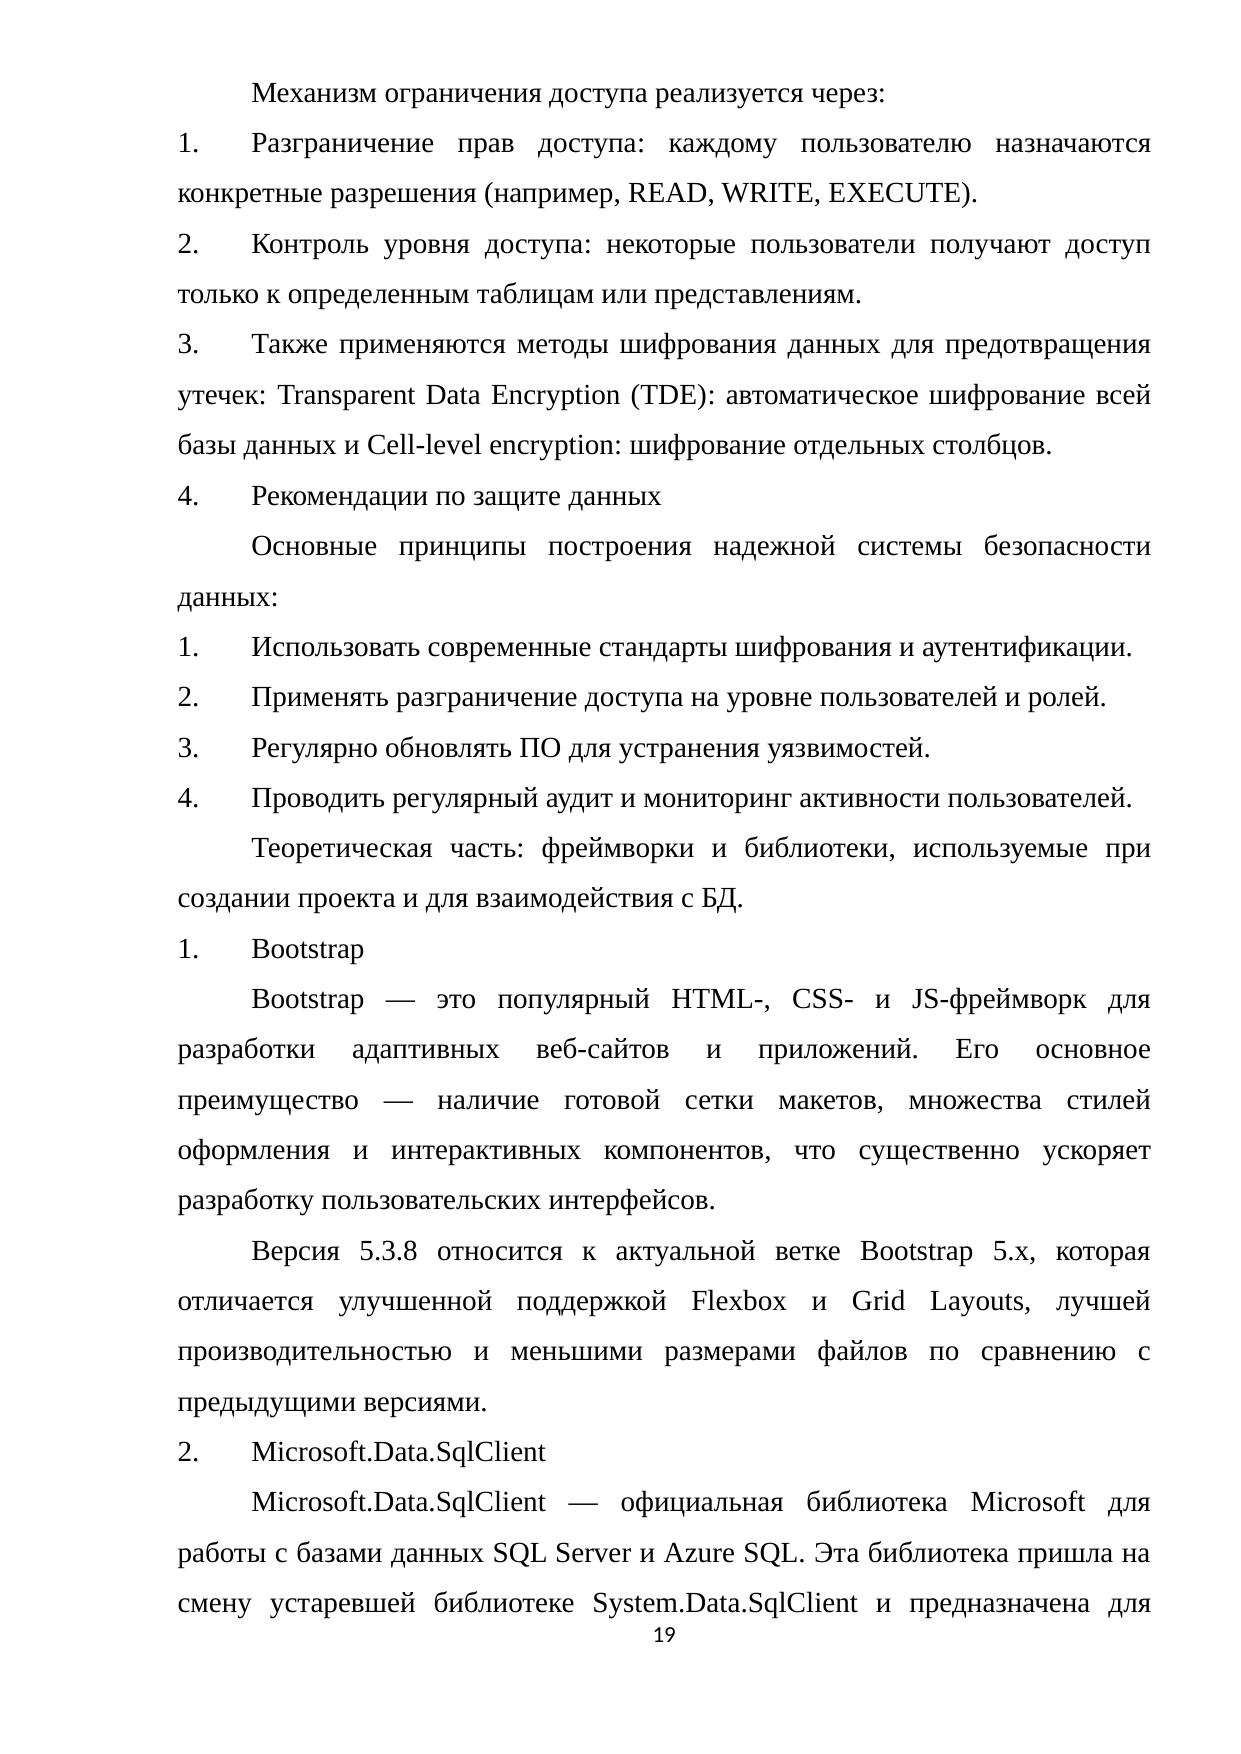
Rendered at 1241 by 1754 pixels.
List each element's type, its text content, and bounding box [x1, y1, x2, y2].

text 3. Регулярно обновлять ПО для устранения уязвимостей. [177, 730, 1152, 763]
text 1. Разграничение прав доступа: каждому пользователю назначаются конкретные разрешения (например, READ, WRITE, EXECUTE). [177, 125, 1152, 209]
text Microsoft.Data.SqlClient — официальная библиотека Microsoft для работы с базами данных SQL Server и Azure SQL. Эта библиотека пришла на смену устаревшей библиотеке System.Data.SqlClient и предназначена для [177, 1484, 1152, 1618]
text 2. Контроль уровня доступа: некоторые пользователи получают доступ только к определенным таблицам или представлениям. [177, 226, 1152, 310]
text Теоретическая часть: фреймворки и библиотеки, используемые при создании проекта и для взаимодействия с БД. [177, 830, 1152, 914]
text Основные принципы построения надежной системы безопасности данных: [177, 528, 1152, 612]
text 2. Применять разграничение доступа на уровне пользователей и ролей. [177, 679, 1152, 713]
text Bootstrap — это популярный HTML-, CSS- и JS-фреймворк для разработки адаптивных веб-сайтов и приложений. Его основное преимущество — наличие готовой сетки макетов, множества стилей оформления и интерактивных компонентов, что существенно ускоряет разработку пользовательских интерфейсов. [177, 981, 1152, 1216]
text 1. Bootstrap [177, 931, 1152, 964]
text Версия 5.3.8 относится к актуальной ветке Bootstrap 5.x, которая отличается улучшенной поддержкой Flexbox и Grid Layouts, лучшей производительностью и меньшими размерами файлов по сравнению с предыдущими версиями. [177, 1233, 1152, 1417]
text 3. Также применяются методы шифрования данных для предотвращения утечек: Transparent Data Encryption (TDE): автоматическое шифрование всей базы данных и Cell-level encryption: шифрование отдельных столбцов. [177, 327, 1152, 461]
text 4. Проводить регулярный аудит и мониторинг активности пользователей. [177, 780, 1152, 813]
text 4. Рекомендации по защите данных [177, 478, 1152, 512]
text Механизм ограничения доступа реализуется через: [177, 75, 1152, 108]
text 1. Использовать современные стандарты шифрования и аутентификации. [177, 629, 1152, 663]
text 2. Microsoft.Data.SqlClient [177, 1434, 1152, 1468]
